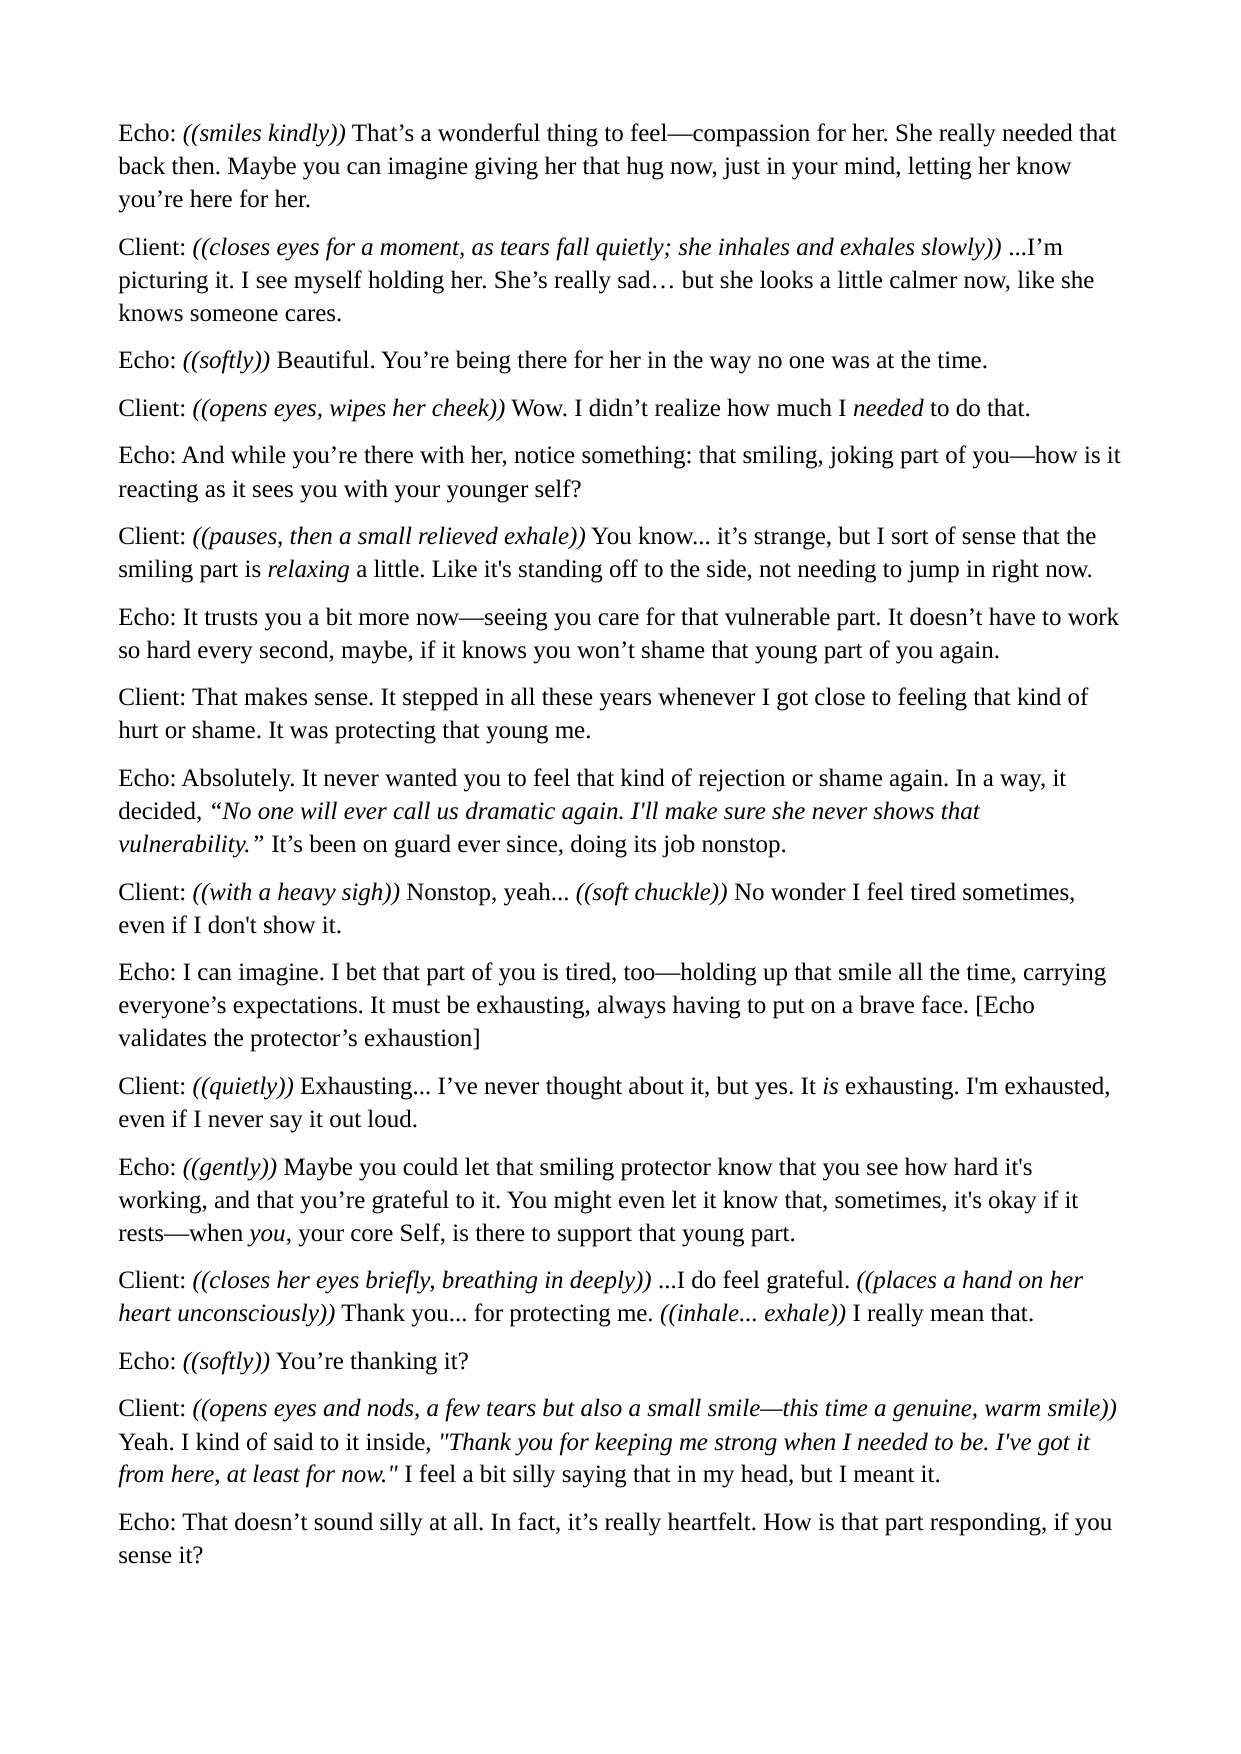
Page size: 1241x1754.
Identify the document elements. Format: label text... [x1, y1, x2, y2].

text Echo: Absolutely. It never wanted you to feel that kind of rejection or shame again. In a way, it decided, “No one will ever call us dramatic again. I'll make sure she never shows that vulnerability.” It’s been on guard ever since, doing its job nonstop. [118, 763, 1122, 858]
text Echo: ((softly)) You’re thanking it? [118, 1346, 1122, 1375]
text Echo: And while you’re there with her, notice something: that smiling, joking part of you—how is it reacting as it sees you with your younger self? [118, 441, 1122, 502]
text Client: ((closes her eyes briefly, breathing in deeply)) ...I do feel grateful. ((places a hand on her heart unconsciously)) Thank you... for protecting me. ((inhale... exhale)) I really mean that. [118, 1265, 1122, 1327]
text Echo: ((gently)) Maybe you could let that smiling protector know that you see how hard it's working, and that you’re grateful to it. You might even let it know that, sometimes, it's okay if it rests—when you, your core Self, is there to support that young part. [118, 1152, 1122, 1246]
text Echo: I can imagine. I bet that part of you is tired, too—holding up that smile all the time, carrying everyone’s expectations. It must be exhausting, always having to put on a brave face. [Echo validates the protector’s exhaustion] [118, 957, 1122, 1052]
text Echo: ((smiles kindly)) That’s a wonderful thing to feel—compassion for her. She really needed that back then. Maybe you can imagine giving her that hug now, just in your mind, letting her know you’re here for her. [118, 118, 1122, 213]
text Echo: It trusts you a bit more now—seeing you care for that vulnerable part. It doesn’t have to work so hard every second, maybe, if it knows you won’t shame that young part of you again. [118, 602, 1122, 664]
text Client: ((closes eyes for a moment, as tears fall quietly; she inhales and exhales slowly)) ...I’m picturing it. I see myself holding her. She’s really sad… but she looks a little calmer now, like she knows someone cares. [118, 232, 1122, 327]
text Client: ((opens eyes, wipes her cheek)) Wow. I didn’t realize how much I needed to do that. [118, 393, 1122, 422]
text Client: ((pauses, then a small relieved exhale)) You know... it’s strange, but I sort of sense that the smiling part is relaxing a little. Like it's standing off to the side, not needing to jump in right now. [118, 521, 1122, 583]
text Echo: ((softly)) Beautiful. You’re being there for her in the way no one was at the time. [118, 345, 1122, 374]
text Client: ((with a heavy sigh)) Nonstop, yeah... ((soft chuckle)) No wonder I feel tired sometimes, even if I don't show it. [118, 877, 1122, 938]
text Client: ((opens eyes and nods, a few tears but also a small smile—this time a genuine, warm smile)) Yeah. I kind of said to it inside, "Thank you for keeping me strong when I needed to be. I've got it from here, at least for now." I feel a bit silly saying that in my head, but I meant it. [118, 1393, 1122, 1488]
text Echo: That doesn’t sound silly at all. In fact, it’s really heartfelt. How is that part responding, if you sense it? [118, 1507, 1122, 1569]
text Client: That makes sense. It stepped in all these years whenever I got close to feeling that kind of hurt or shame. It was protecting that young me. [118, 682, 1122, 744]
text Client: ((quietly)) Exhausting... I’ve never thought about it, but yes. It is exhausting. I'm exhausted, even if I never say it out loud. [118, 1071, 1122, 1133]
